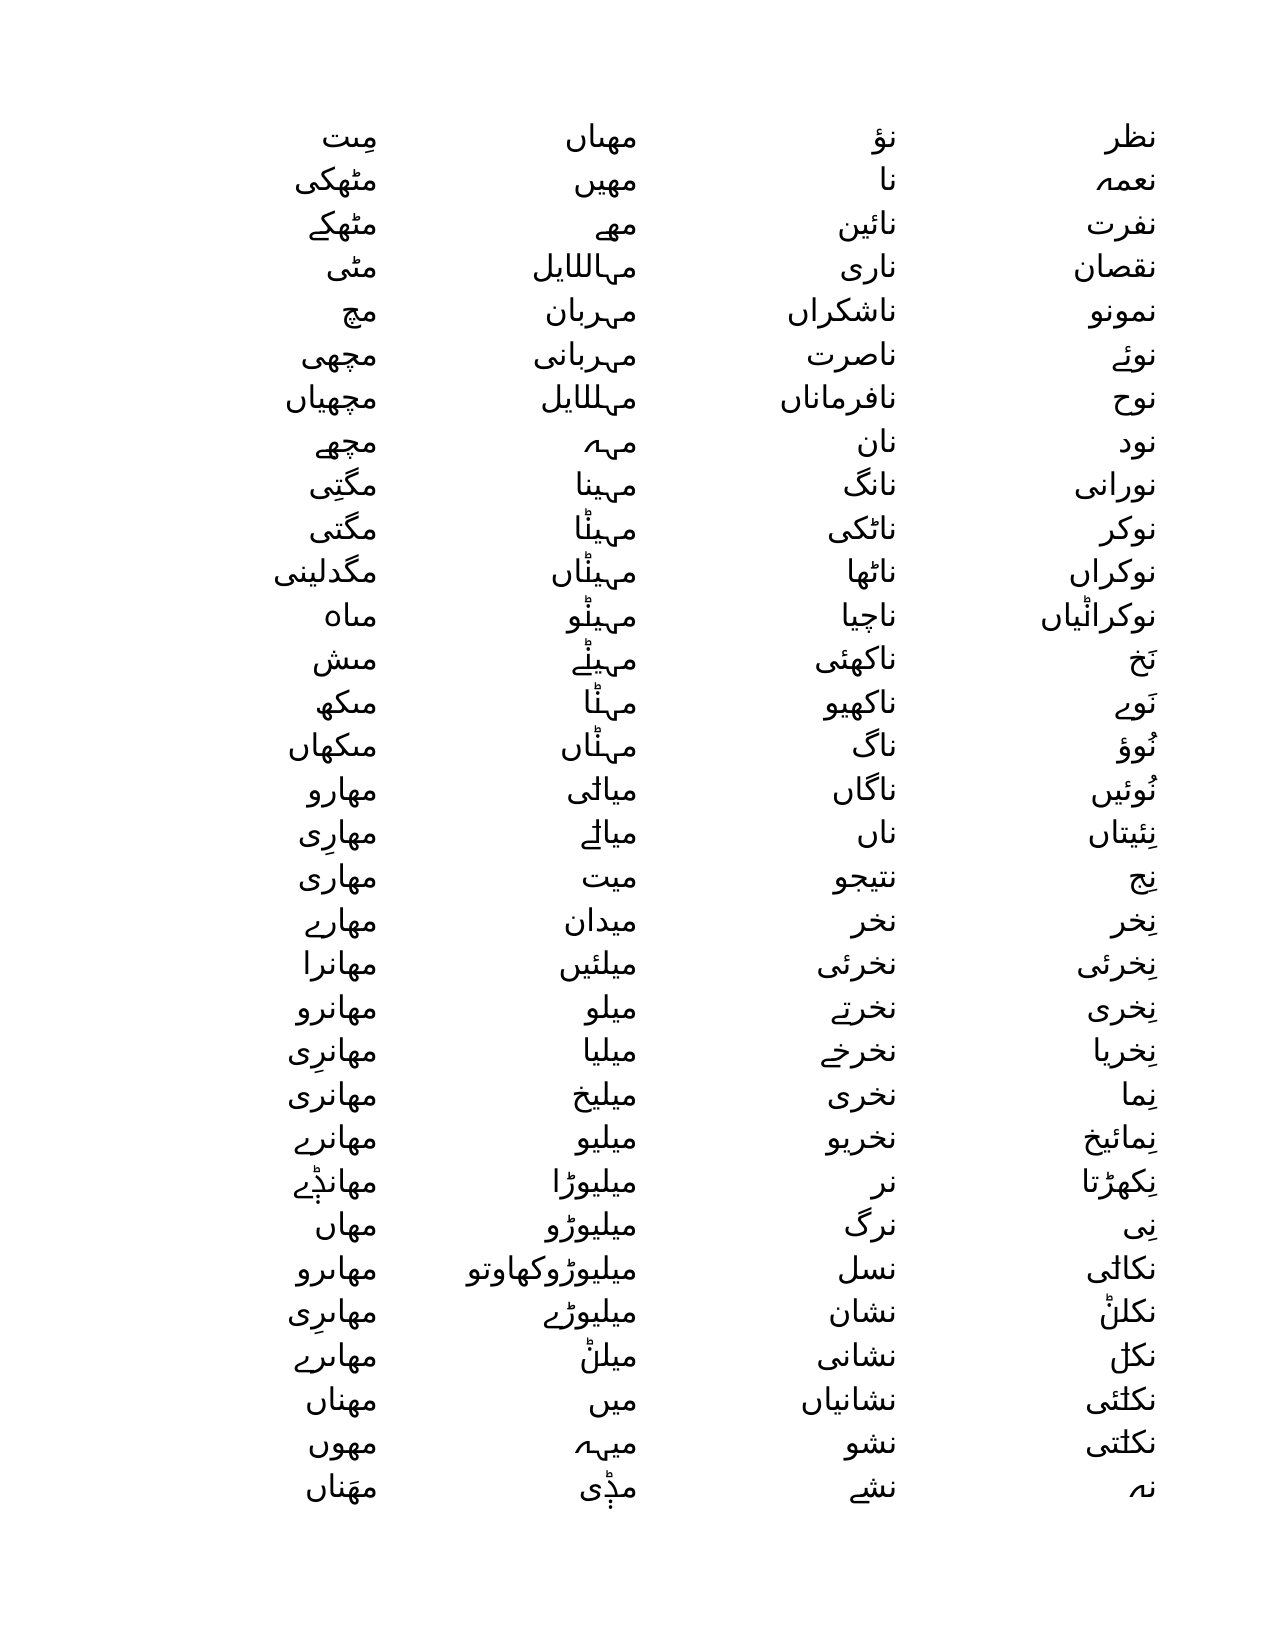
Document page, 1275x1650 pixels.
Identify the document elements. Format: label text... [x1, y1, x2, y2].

text نِمائیخ [897, 1119, 1157, 1156]
text ناکھیو [637, 684, 897, 721]
text میدان [378, 902, 637, 938]
text نوکر [897, 510, 1157, 546]
text مھانری [118, 1076, 378, 1112]
text مھںاں [378, 118, 637, 154]
text مھیں [378, 162, 637, 198]
text ناٹکی [637, 510, 897, 546]
text مگتی [118, 510, 378, 546]
text مھانݙے [118, 1163, 378, 1199]
text مہلل﻿ایل [378, 379, 637, 416]
text نکاݪی [897, 1250, 1157, 1287]
text مھناں [118, 1381, 378, 1417]
text مھانرے [118, 1119, 378, 1156]
text میلو [378, 989, 637, 1025]
text مہہ [378, 423, 637, 459]
text ناشکراں [637, 292, 897, 329]
text مہݨاں [378, 728, 637, 764]
text میلیوڑوکھاوتو [378, 1250, 637, 1287]
text مٹھکے [118, 205, 378, 242]
text نشانی [637, 1337, 897, 1374]
text نان [637, 423, 897, 459]
text نقصان [897, 249, 1157, 285]
text نکݪتی [897, 1424, 1157, 1461]
text نود [897, 423, 1157, 459]
text میلیوڑے [378, 1294, 637, 1330]
text نِخریا [897, 1032, 1157, 1069]
text نہ [897, 1468, 1157, 1504]
text نوکراݨیاں [897, 597, 1157, 633]
text نافرماناں [637, 379, 897, 416]
text میلݨ [378, 1337, 637, 1374]
text میلیوڑو [378, 1207, 637, 1243]
text میت [378, 858, 637, 895]
text میلیوڑا [378, 1163, 637, 1199]
text میہہ [378, 1424, 637, 1461]
text ناچیا [637, 597, 897, 633]
text نورانی [897, 466, 1157, 503]
text مہالل﻿ایل [378, 249, 637, 285]
text نائین [637, 205, 897, 242]
text مھارو [118, 771, 378, 808]
text نسل [637, 1250, 897, 1287]
text مٹھکی [118, 162, 378, 198]
text نعمہ [897, 162, 1157, 198]
text نؤ [637, 118, 897, 154]
text نِما [897, 1076, 1157, 1112]
text نِکھڑتا [897, 1163, 1157, 1199]
text ناں [637, 815, 897, 851]
text مچھے [118, 423, 378, 459]
text مھے [378, 205, 637, 242]
text میاݪے [378, 815, 637, 851]
text نشو [637, 1424, 897, 1461]
text ناگاں [637, 771, 897, 808]
text نُوئیں [897, 771, 1157, 808]
text مݙی [378, 1468, 637, 1504]
text نِخر [897, 902, 1157, 938]
text ناصرت [637, 336, 897, 372]
text نِخری [897, 989, 1157, 1025]
text مھاںرِی [118, 1294, 378, 1330]
text میلیا [378, 1032, 637, 1069]
text مھاری [118, 858, 378, 895]
text نر [637, 1163, 897, 1199]
text مھانرو [118, 989, 378, 1025]
text نا [637, 162, 897, 198]
text ناگ [637, 728, 897, 764]
text نکݪئی [897, 1381, 1157, 1417]
text نخرخے [637, 1032, 897, 1069]
text میلیو [378, 1119, 637, 1156]
text مںش [118, 641, 378, 677]
text مںکھاں [118, 728, 378, 764]
text نوئے [897, 336, 1157, 372]
text نخریو [637, 1119, 897, 1156]
text مچ [118, 292, 378, 329]
text نِی [897, 1207, 1157, 1243]
text مھارِی [118, 815, 378, 851]
text نتیجو [637, 858, 897, 895]
text مھارے [118, 902, 378, 938]
text نکلݨ [897, 1294, 1157, 1330]
text مھانرا [118, 945, 378, 982]
text مٹی [118, 249, 378, 285]
text مچھیاں [118, 379, 378, 416]
text مگدلینی [118, 553, 378, 590]
text نرگ [637, 1207, 897, 1243]
text نشانیاں [637, 1381, 897, 1417]
text میں [378, 1381, 637, 1417]
text نخرئی [637, 945, 897, 982]
text مہینا [378, 466, 637, 503]
text مھانرِی [118, 1032, 378, 1069]
text نفرت [897, 205, 1157, 242]
text نَخ [897, 641, 1157, 677]
text نکݪ [897, 1337, 1157, 1374]
text نُوؤ [897, 728, 1157, 764]
text مہربان [378, 292, 637, 329]
text میلئیں [378, 945, 637, 982]
text مگتِی [118, 466, 378, 503]
text نِئیتاں [897, 815, 1157, 851]
text ناری [637, 249, 897, 285]
text مھاںرو [118, 1250, 378, 1287]
text مھَناں [118, 1468, 378, 1504]
text میلیخ [378, 1076, 637, 1112]
text نِج [897, 858, 1157, 895]
text مہیݨے [378, 641, 637, 677]
text مہݨا [378, 684, 637, 721]
text مھاںرے [118, 1337, 378, 1374]
text نوکراں [897, 553, 1157, 590]
text مہیݨا [378, 510, 637, 546]
text مچھی [118, 336, 378, 372]
text نخری [637, 1076, 897, 1112]
text نظر [897, 118, 1157, 154]
text نشان [637, 1294, 897, 1330]
text نمونو [897, 292, 1157, 329]
text نخرتے [637, 989, 897, 1025]
text نخر [637, 902, 897, 938]
text ناکھئی [637, 641, 897, 677]
text مںاہ [118, 597, 378, 633]
text نشے [637, 1468, 897, 1504]
text مھاں [118, 1207, 378, 1243]
text مِںت [118, 118, 378, 154]
text میاݪی [378, 771, 637, 808]
text ناٹھا [637, 553, 897, 590]
text نانگ [637, 466, 897, 503]
text مہیݨو [378, 597, 637, 633]
text مھوں [118, 1424, 378, 1461]
text مہیݨاں [378, 553, 637, 590]
text نَوے [897, 684, 1157, 721]
text نِخرئی [897, 945, 1157, 982]
text مںکھ [118, 684, 378, 721]
text نوح [897, 379, 1157, 416]
text مہربانی [378, 336, 637, 372]
